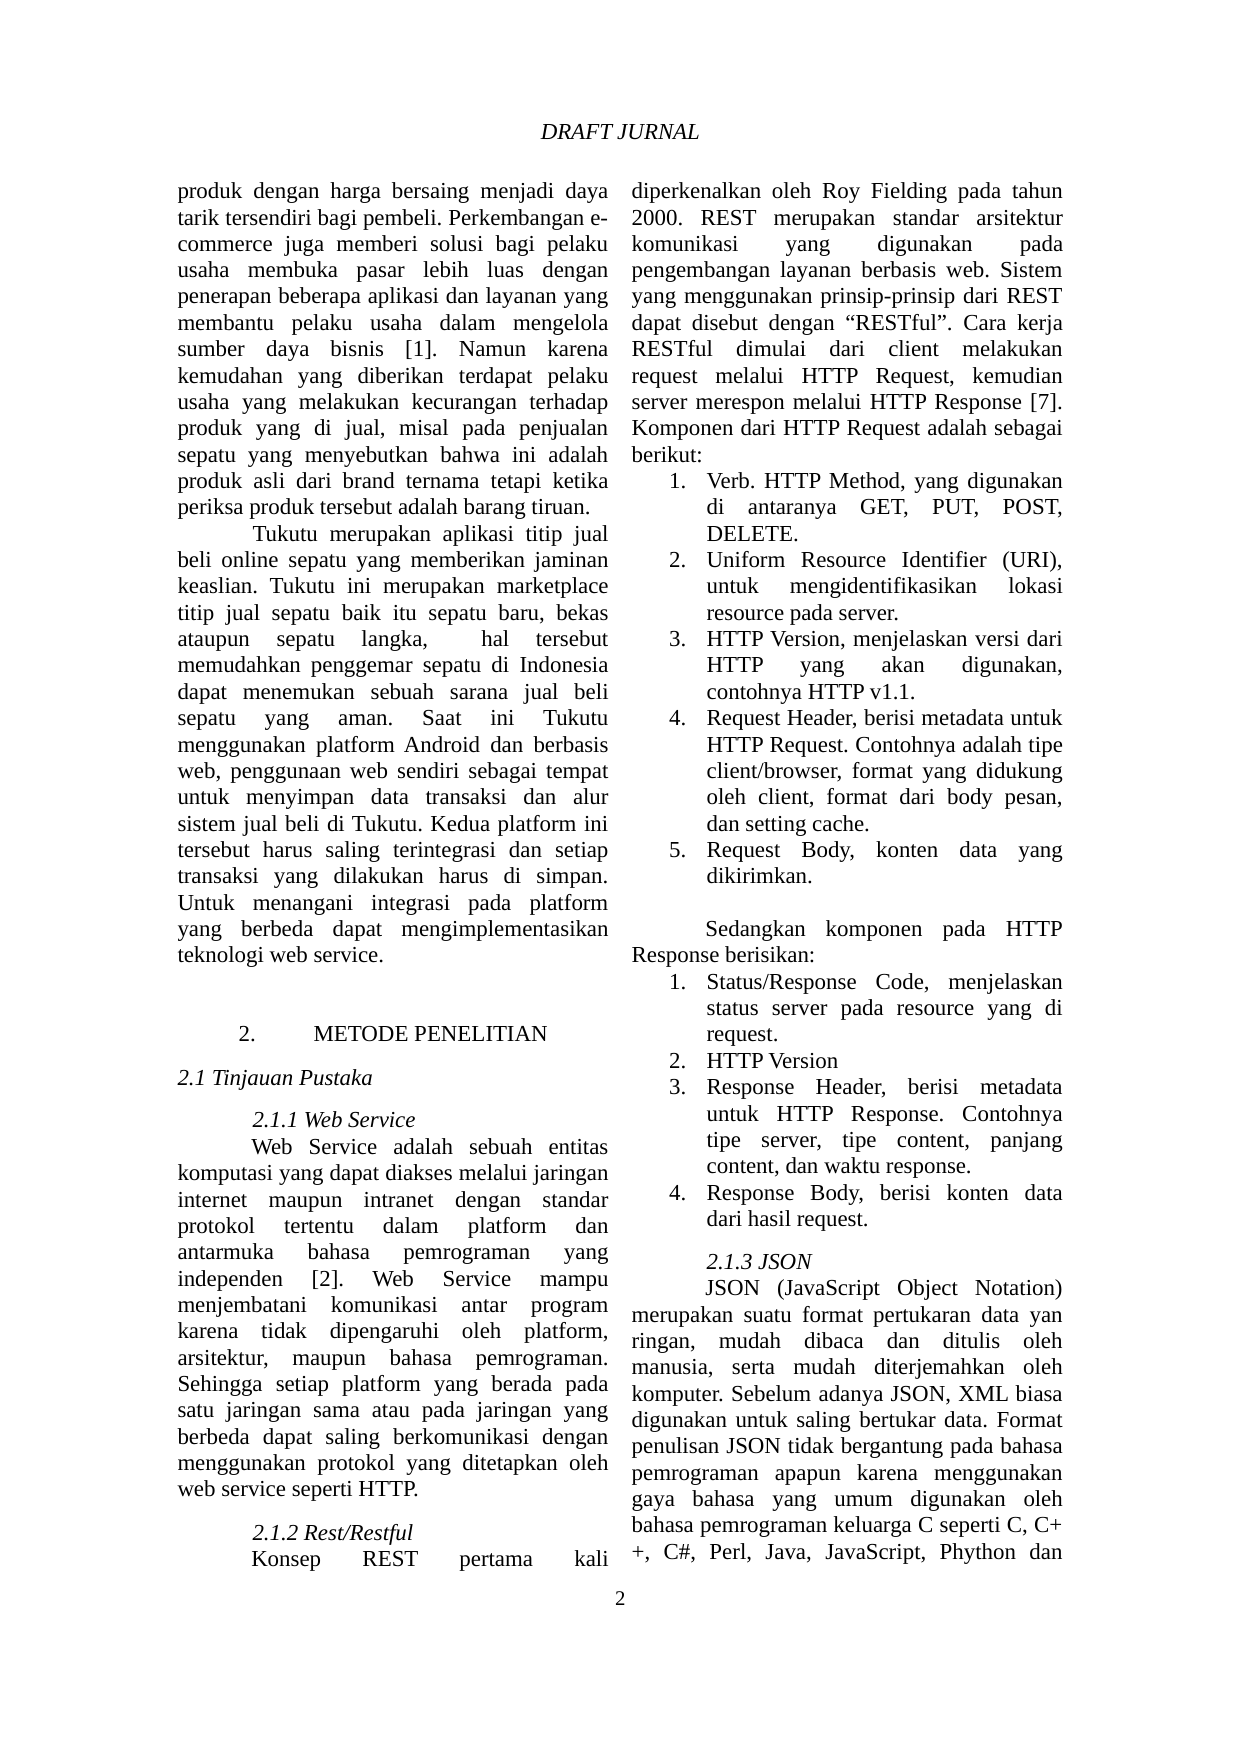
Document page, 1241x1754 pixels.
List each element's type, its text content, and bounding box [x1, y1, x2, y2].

text 2.1.3 JSON [631, 1248, 1063, 1274]
text Sedangkan komponen pada HTTP Response berisikan: [631, 915, 1063, 968]
list Request Header, berisi metadata untuk HTTP Request. Contohnya adalah tipe client/browser, format yang didukung oleh client, format dari body pesan, dan setting cache. [669, 704, 1063, 836]
list Verb. HTTP Method, yang digunakan di antaranya GET, PUT, POST, DELETE. [669, 467, 1063, 546]
list Request Body, konten data yang dikirimkan. [669, 836, 1063, 889]
text Konsep REST pertama kali [177, 1545, 609, 1571]
list HTTP Version, menjelaskan versi dari HTTP yang akan digunakan, contohnya HTTP v1.1. [669, 625, 1063, 704]
text produk dengan harga bersaing menjadi daya tarik tersendiri bagi pembeli. Perkembangan e-commerce juga memberi solusi bagi pelaku usaha membuka pasar lebih luas dengan penerapan beberapa aplikasi dan layanan yang membantu pelaku usaha dalam mengelola sumber daya bisnis [1]. Namun karena kemudahan yang diberikan terdapat pelaku usaha yang melakukan kecurangan terhadap produk yang di jual, misal pada penjualan sepatu yang menyebutkan bahwa ini adalah produk asli dari brand ternama tetapi ketika periksa produk tersebut adalah barang tiruan. [177, 177, 609, 520]
text 2.1.2 Rest/Restful [177, 1518, 609, 1545]
list HTTP Version [669, 1047, 1063, 1073]
text JSON (JavaScript Object Notation) merupakan suatu format pertukaran data yan ringan, mudah dibaca dan ditulis oleh manusia, serta mudah diterjemahkan oleh komputer. Sebelum adanya JSON, XML biasa digunakan untuk saling bertukar data. Format penulisan JSON tidak bergantung pada bahasa pemrograman apapun karena menggunakan gaya bahasa yang umum digunakan oleh bahasa pemrograman keluarga C seperti C, C++, C#, Perl, Java, JavaScript, Phython dan [631, 1274, 1063, 1564]
text diperkenalkan oleh Roy Fielding pada tahun 2000. REST merupakan standar arsitektur komunikasi yang digunakan pada pengembangan layanan berbasis web. Sistem yang menggunakan prinsip-prinsip dari REST dapat disebut dengan “RESTful”. Cara kerja RESTful dimulai dari client melakukan request melalui HTTP Request, kemudian server merespon melalui HTTP Response [7]. Komponen dari HTTP Request adalah sebagai berikut: [631, 177, 1063, 467]
list Response Header, berisi metadata untuk HTTP Response. Contohnya tipe server, tipe content, panjang content, dan waktu response. [669, 1073, 1063, 1179]
list METODE PENELITIAN [177, 1021, 609, 1047]
text Tukutu merupakan aplikasi titip jual beli online sepatu yang memberikan jaminan keaslian. Tukutu ini merupakan marketplace titip jual sepatu baik itu sepatu baru, bekas ataupun sepatu langka, hal tersebut memudahkan penggemar sepatu di Indonesia dapat menemukan sebuah sarana jual beli sepatu yang aman. Saat ini Tukutu menggunakan platform Android dan berbasis web, penggunaan web sendiri sebagai tempat untuk menyimpan data transaksi dan alur sistem jual beli di Tukutu. Kedua platform ini tersebut harus saling terintegrasi dan setiap transaksi yang dilakukan harus di simpan. Untuk menangani integrasi pada platform yang berbeda dapat mengimplementasikan teknologi web service. [177, 520, 609, 968]
list Response Body, berisi konten data dari hasil request. [669, 1179, 1063, 1231]
list Status/Response Code, menjelaskan status server pada resource yang di request. [669, 968, 1063, 1047]
text 2.1 Tinjauan Pustaka [177, 1063, 609, 1090]
text Web Service adalah sebuah entitas komputasi yang dapat diakses melalui jaringan internet maupun intranet dengan standar protokol tertentu dalam platform dan antarmuka bahasa pemrograman yang independen [2]. Web Service mampu menjembatani komunikasi antar program karena tidak dipengaruhi oleh platform, arsitektur, maupun bahasa pemrograman. Sehingga setiap platform yang berada pada satu jaringan sama atau pada jaringan yang berbeda dapat saling berkomunikasi dengan menggunakan protokol yang ditetapkan oleh web service seperti HTTP. [177, 1133, 609, 1502]
list Uniform Resource Identifier (URI), untuk mengidentifikasikan lokasi resource pada server. [669, 546, 1063, 625]
text 2.1.1 Web Service [177, 1107, 609, 1133]
